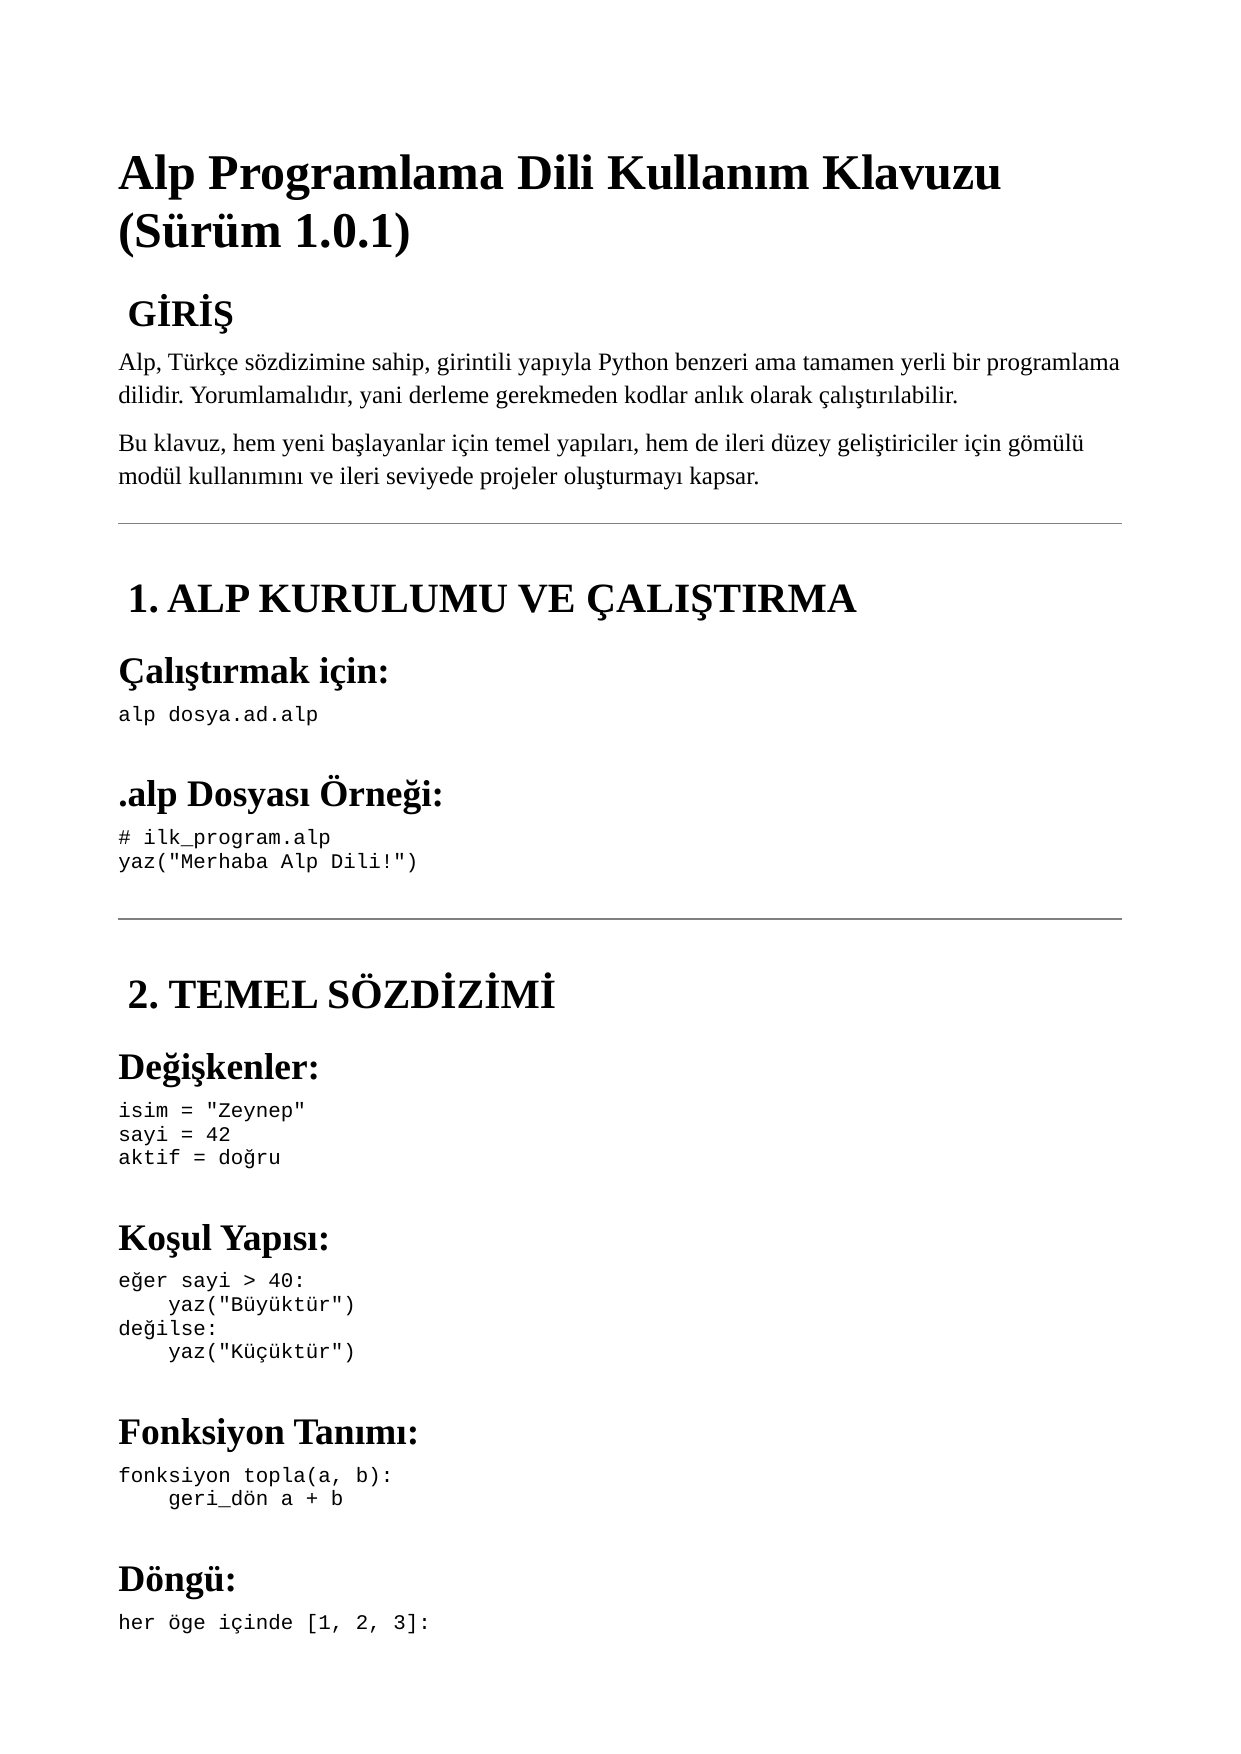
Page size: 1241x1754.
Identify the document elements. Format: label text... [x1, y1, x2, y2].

text isim = "Zeynep" [118, 1100, 1122, 1123]
subtitle Değişkenler: [118, 1044, 1122, 1087]
subtitle .alp Dosyası Örneği: [118, 772, 1122, 815]
text fonksiyon topla(a, b): [118, 1465, 1122, 1488]
subtitle Döngü: [118, 1556, 1122, 1599]
subtitle Çalıştırmak için: [118, 648, 1122, 692]
subtitle Alp Programlama Dili Kullanım Klavuzu (Sürüm 1.0.1) [118, 143, 1122, 258]
text yaz("Büyüktür") [118, 1294, 1122, 1318]
text eğer sayi > 40: [118, 1271, 1122, 1294]
text sayi = 42 [118, 1123, 1122, 1147]
text Alp, Türkçe sözdizimine sahip, girintili yapıyla Python benzeri ama tamamen yerli bir programlama dilidir. Yorumlamalıdır, yani derleme gerekmeden kodlar anlık olarak çalıştırılabilir. [118, 347, 1122, 409]
subtitle 1. ALP KURULUMU VE ÇALIŞTIRMA [118, 573, 1122, 621]
text her öge içinde [1, 2, 3]: [118, 1612, 1122, 1635]
text # ilk_program.alp [118, 827, 1122, 851]
text aktif = doğru [118, 1147, 1122, 1171]
text alp dosya.ad.alp [118, 704, 1122, 728]
text geri_dön a + b [118, 1488, 1122, 1512]
subtitle Koşul Yapısı: [118, 1215, 1122, 1258]
text değilse: [118, 1318, 1122, 1341]
subtitle 2. TEMEL SÖZDİZİMİ [118, 969, 1122, 1017]
subtitle Fonksiyon Tanımı: [118, 1409, 1122, 1452]
text yaz("Küçüktür") [118, 1341, 1122, 1365]
text yaz("Merhaba Alp Dili!") [118, 851, 1122, 875]
text Bu klavuz, hem yeni başlayanlar için temel yapıları, hem de ileri düzey geliştiriciler için gömülü modül kullanımını ve ileri seviyede projeler oluşturmayı kapsar. [118, 428, 1122, 489]
subtitle GİRİŞ [118, 291, 1122, 334]
